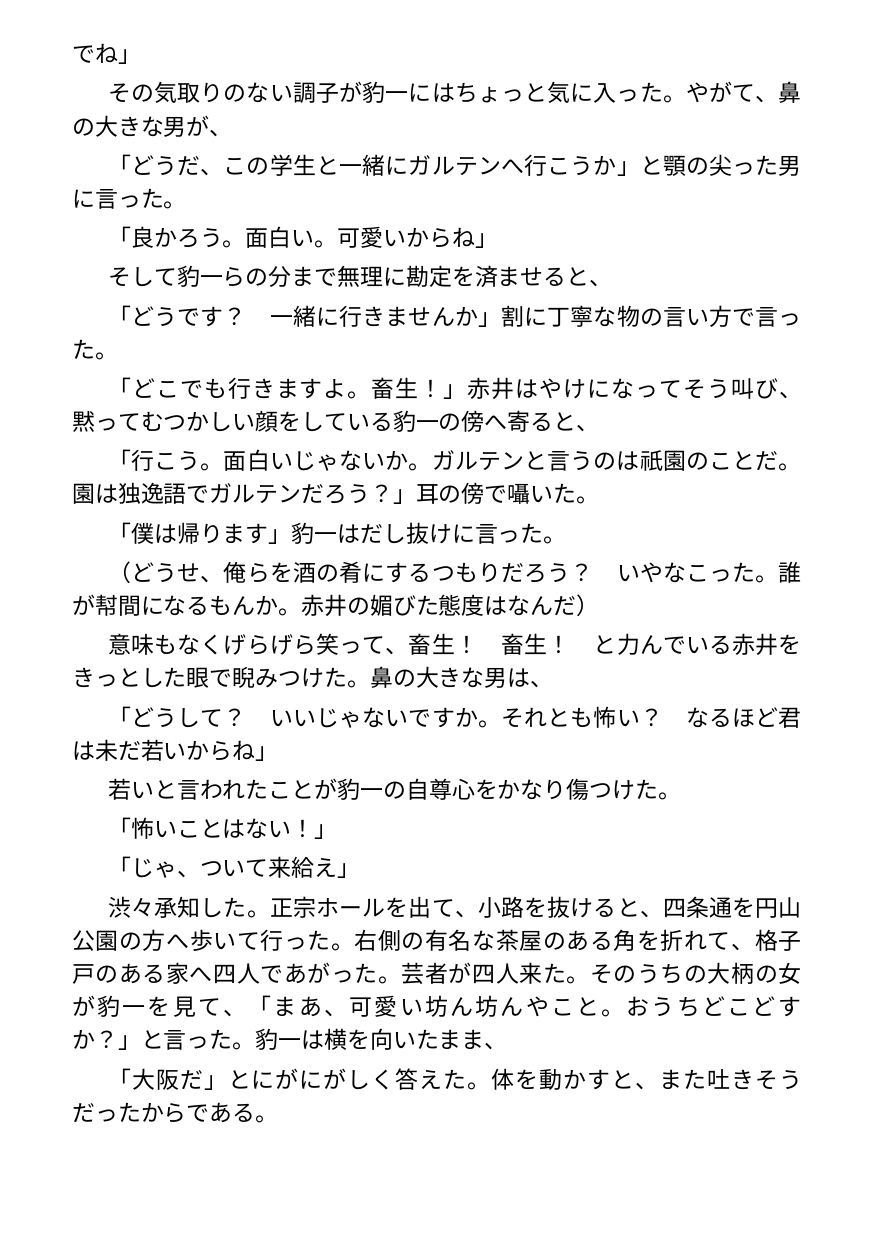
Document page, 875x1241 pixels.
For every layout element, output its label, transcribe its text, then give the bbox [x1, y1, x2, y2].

text 「良かろう。面白い。可愛いからね」 [72, 220, 802, 253]
text 「僕は帰ります」豹一はだし抜けに言った。 [72, 516, 802, 549]
text 意味もなくげらげら笑って、畜生！ 畜生！ と力んでいる赤井をきっとした眼で睨みつけた。鼻の大きな男は、 [72, 627, 802, 693]
text 若いと言われたことが豹一の自尊心をかなり傷つけた。 [72, 772, 802, 805]
text でね」 [72, 36, 802, 69]
text その気取りのない調子が豹一にはちょっと気に入った。やがて、鼻の大きな男が、 [72, 75, 802, 142]
text 渋々承知した。正宗ホールを出て、小路を抜けると、四条通を円山公園の方へ歩いて行った。右側の有名な茶屋のある角を折れて、格子戸のある家へ四人であがった。芸者が四人来た。そのうちの大柄の女が豹一を見て、「まあ、可愛い坊ん坊んやこと。おうちどこどすか？」と言った。豹一は横を向いたまま、 [72, 889, 802, 1056]
text 「どうです？ 一緒に行きませんか」割に丁寧な物の言い方で言った。 [72, 298, 802, 365]
text 「どうして？ いいじゃないですか。それとも怖い？ なるほど君は未だ若いからね」 [72, 699, 802, 766]
text 「行こう。面白いじゃないか。ガルテンと言うのは祇園のことだ。園は独逸語でガルテンだろう？」耳の傍で囁いた。 [72, 443, 802, 509]
text 「どうだ、この学生と一緒にガルテンへ行こうか」と顎の尖った男に言った。 [72, 148, 802, 214]
text （どうせ、俺らを酒の肴にするつもりだろう？ いやなこった。誰が幇間になるもんか。赤井の媚びた態度はなんだ） [72, 555, 802, 621]
text 「怖いことはない！」 [72, 811, 802, 844]
text そして豹一らの分まで無理に勘定を済ませると、 [72, 259, 802, 292]
text 「どこでも行きますよ。畜生！」赤井はやけになってそう叫び、黙ってむつかしい顔をしている豹一の傍へ寄ると、 [72, 371, 802, 437]
text 「じゃ、ついて来給え」 [72, 850, 802, 883]
text 「大阪だ」とにがにがしく答えた。体を動かすと、また吐きそうだったからである。 [72, 1061, 802, 1128]
